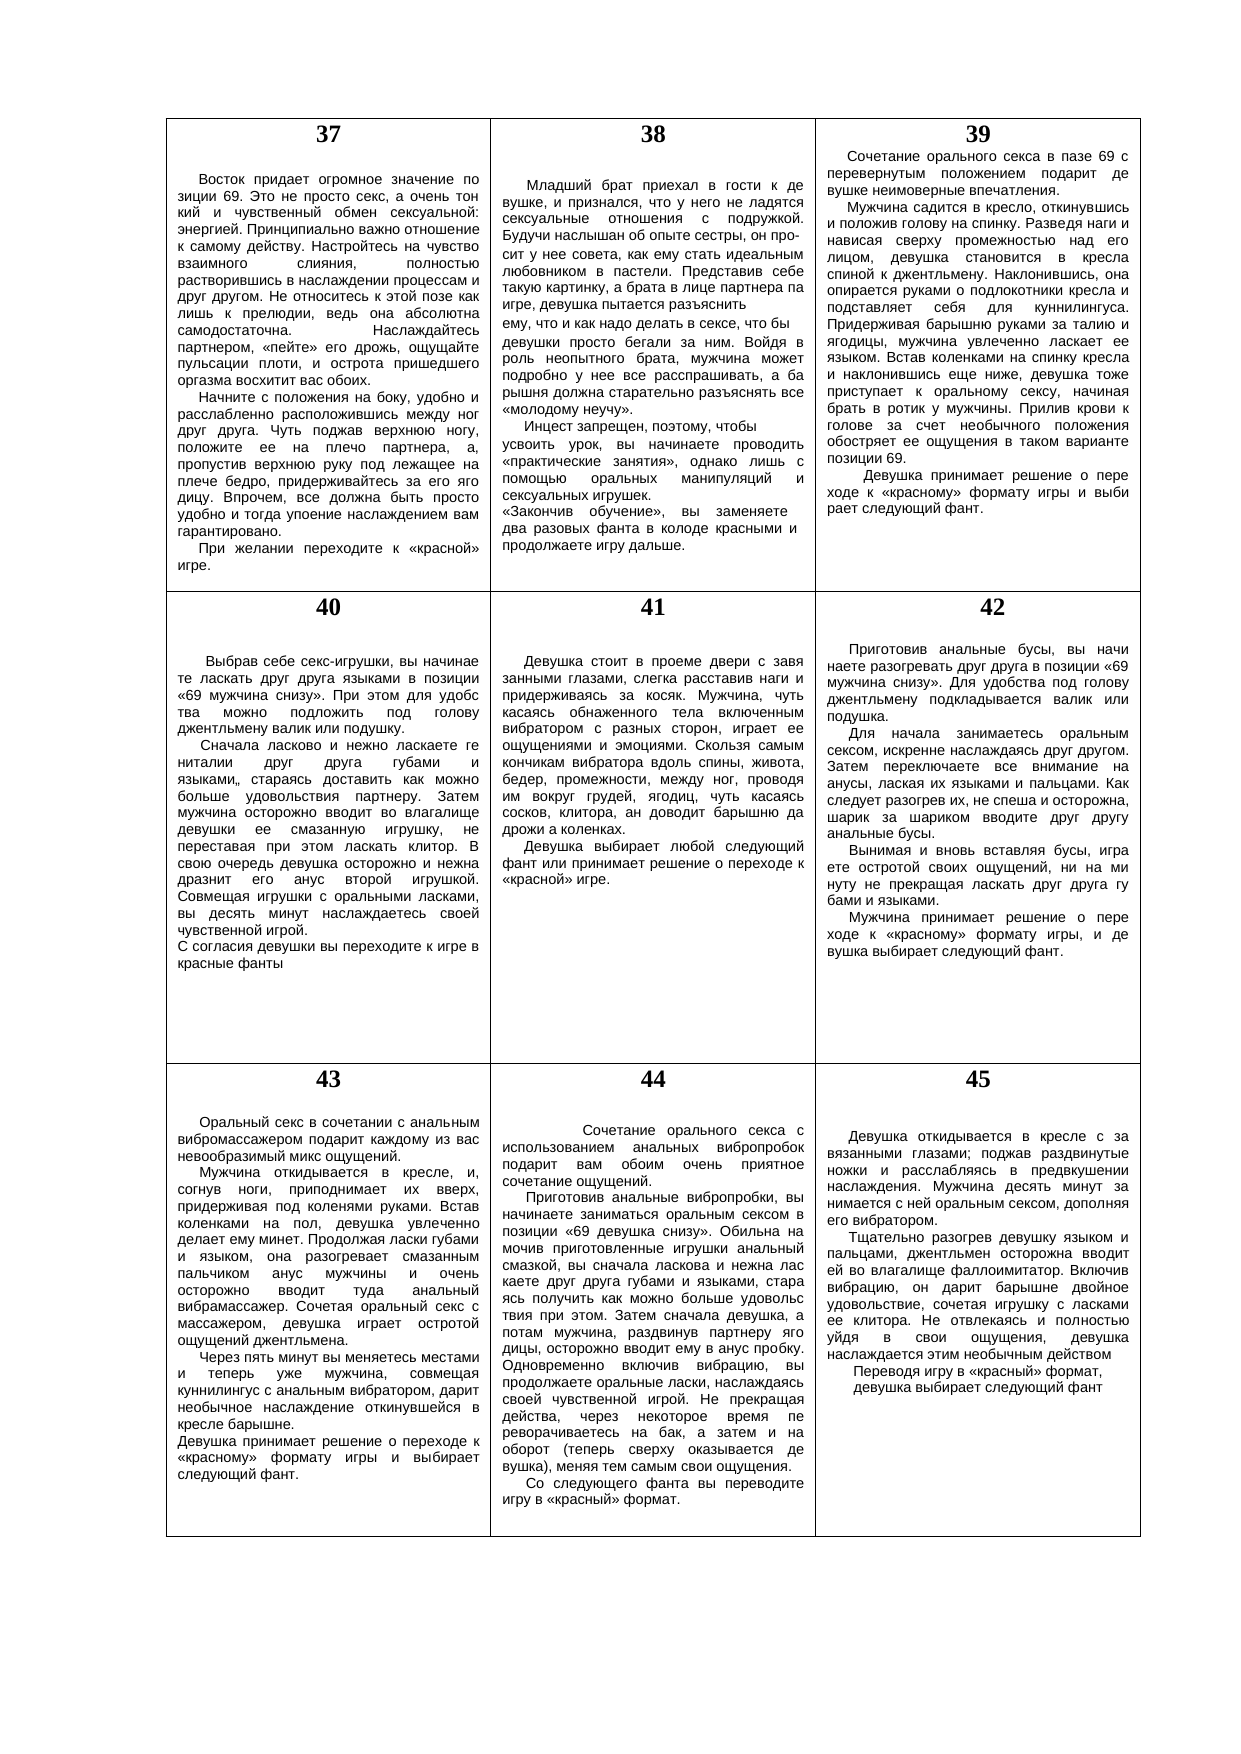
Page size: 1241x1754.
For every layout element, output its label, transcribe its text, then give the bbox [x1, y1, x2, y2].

table_cell 41 Девушка стоит в проеме двери с завя-занными глазами, слегка расставив наги и придерживаясь за косяк. Мужчина, чуть касаясь обнаженного тела включенным вибратором с разных сторон, играет ее ощущениями и эмоциями. Скользя самым кончикам вибратора вдоль спины, живота, бедер, промеж-ности, между ног, проводя им вокруг грудей, ягодиц, чуть касаясь сосков, клитора, ан доводит барышню да дрожи а коленках. Девушка выбирает любой следующий фант или принимает решение о перехо-де к «красной» игре. [491, 592, 815, 1063]
table_cell 40 Выбрав себе секс-игрушки, вы начинае-те ласкать друг друга языками в позиции «69 мужчина снизу». При этом для удобс-тва можно подложить под голову джентльмену валик или подушку. Сначала ласково и нежно ласкаете ге-ниталии друг друга губами и языками„ стараясь доставить как можно больше удовольствия партнеру. Затем мужчина осторожно вводит во влагалище девушки ее смазанную игрушку, не переставая при этом ласкать клитор. В свою очередь де-вушка осторожно и нежна дразнит его анус второй игрушкой. Совмещая игрушки с оральными ласками, вы десять минут наслаждаетесь своей чувственной игрой. С согласия девушки вы переходите к игре в красные фанты [167, 592, 490, 1063]
table_cell 44 Сочетание орального секса с использо-ванием анальных вибропробок подарит вам обоим очень приятное сочетание ощу-щений. Приготовив анальные вибропробки, вы начинаете заниматься оральным сексом в позиции «69 девушка снизу». Обильна на-мочив приготовленные игрушки анальный смазкой, вы сначала ласкова и нежна лас-каете друг друга губами и языками, стара-ясь получить как можно больше удовольс-твия при этом. Затем сначала девушка, а потам мужчина, раздвинув партнеру яго-дицы, осторожно вводит ему в анус про-бку. Одновременно включив вибрацию, вы продолжаете оральные ласки, наслаждаясь своей чувственной игрой. Не прекра-щая действа, через некоторое время пе-реворачиваетесь на бак, а затем и на-оборот (теперь сверху оказывается де-вушка), меняя тем самым свои ощущения. Со следующего фанта вы переводите игру в «красный» формат. [491, 1064, 815, 1536]
table_cell 42 Приготовив анальные бусы, вы начи-наете разогревать друг друга в позиции «69 мужчина снизу». Для удобства под голову джентльмену подкладывается валик или подушка. Для начала занимаетесь оральным сексом, искренне наслаждаясь друг дру-гом. Затем переключаете все внимание на анусы, лаская их языками и пальцами. Как следует разогрев их, не спеша и осто-рожна, шарик за шариком вводите друг другу анальные бусы. Вынимая и вновь вставляя бусы, игра-ете остротой своих ощущений, ни на ми-нуту не прекращая ласкать друг друга гу-бами и языками. Мужчина принимает решение о пере-ходе к «красному» формату игры, и де-вушка выбирает следующий фант. [816, 592, 1140, 1063]
table_cell 43 Оральный секс в сочетании с аналь-ным вибромассажером подарит каждо-му из вас невообразимый микс ощуще-ний. Мужчина откидывается в кресле, и, согнув ноги, приподнимает их вверх, придерживая под коленями руками. Встав коленками на пол, девушка увле-ченно делает ему минет. Продолжая ласки губами и языком, она разогревает смазанным пальчиком анус мужчины и очень осторожно вводит туда анальный вибрамассажер. Сочетая оральный секс с массажером, девушка играет остротой ощущений джентльмена. Через пять минут вы меняетесь мес-тами и теперь уже мужчина, совмещая куннилингус с анальным вибратором, дарит необычное наслаждение откинув-шейся в кресле барышне. Девушка принимает решение о пере-ходе к «красному» формату игры и вы-бирает следующий фант. [167, 1064, 490, 1536]
table_cell 45 Девушка откидывается в кресле с за-вязанными глазами; поджав раздвинутые ножки и расслабляясь в предвкушении наслаждения. Мужчина десять минут за-нимается с ней оральным сексом, допол-няя его вибратором. Тщательно разогрев девушку языком и пальцами, джентльмен осторожна вво-дит ей во влагалище фаллоимитатор. Включив вибрацию, он дарит барышне двойное удовольствие, сочетая игрушку с ласками ее клитора. Не отвлекаясь и пол-ностью уйдя в свои ощущения, девушка наслаждается этим необычным действом Переводя игру в «красный» формат, девушка выбирает следующий фант [816, 1064, 1140, 1536]
table_cell 37 Восток придает огромное значение по-зиции 69. Это не просто секс, а очень тон-кий и чувственный обмен сексуальной: энергией. Принципиально важно отноше-ние к самому действу. Настройтесь на чувство взаимного слияния, полностью растворившись в наслаждении процес-сам и друг другом. Не относитесь к этой позе как лишь к прелюдии, ведь она абсо-лютна самодостаточна. Наслаждайтесь партнером, «пейте» его дрожь, ощущайте пульсации плоти, и острота пришедшего оргазма восхитит вас обоих. Начните с положения на боку, удобно и расслабленно расположившись между ног друг друга. Чуть поджав верхнюю ногу, положите ее на плечо партнера, а, пропустив верхнюю руку под лежащее на плече бедро, придерживайтесь за его яго-дицу. Впрочем, все должна быть просто удобно и тогда упоение наслаждением вам гарантировано. При желании переходите к «красной» игре. [167, 119, 490, 591]
table_cell 38 Младший брат приехал в гости к де-вушке, и признался, что у него не ладятся сексуальные отношения с подружкой. Будучи наслышан об опыте сестры, он про- сит у нее совета, как ему стать идеальным любовником в пастели. Представив себе такую картинку, а брата в лице партнера па игре, девушка пытается разъяснить ему, что и как надо делать в сексе, что бы девушки просто бегали за ним. Войдя в роль неопытного брата, мужчина может подробно у нее все расспрашивать, а ба-рышня должна старательно разъяснять все «молодому неучу». Инцест запрещен, поэтому, чтобы усвоить урок, вы начинаете проводить «практические занятия», однако лишь с помощью оральных манипуляций и сексуальных игрушек. «Закончив обучение», вы заменяете два разовых фанта в колоде красными и продолжаете игру дальше. [491, 119, 815, 591]
table_cell 39 Сочетание орального секса в пазе 69 с перевернутым положением подарит де-вушке неимоверные впечатления. Мужчина садится в кресло, откинув-шись и положив голову на спинку. Разве-дя наги и нависая сверху промежностью над его лицом, девушка становится в кресла спиной к джентльмену. Наклонив-шись, она опирается руками о подлокот-ники кресла и подставляет себя для кун-нилингуса. Придерживая барышню рука-ми за талию и ягодицы, мужчина увле-ченно ласкает ее языком. Встав коленка-ми на спинку кресла и наклонившись еще ниже, девушка тоже приступает к оральному сексу, начиная брать в ротик у муж-чины. Прилив крови к голове за счет не-обычного положения обостряет ее ощу-щения в таком варианте позиции 69. Девушка принимает решение о пере-ходе к «красному» формату игры и выби-рает следующий фант. [816, 119, 1140, 591]
